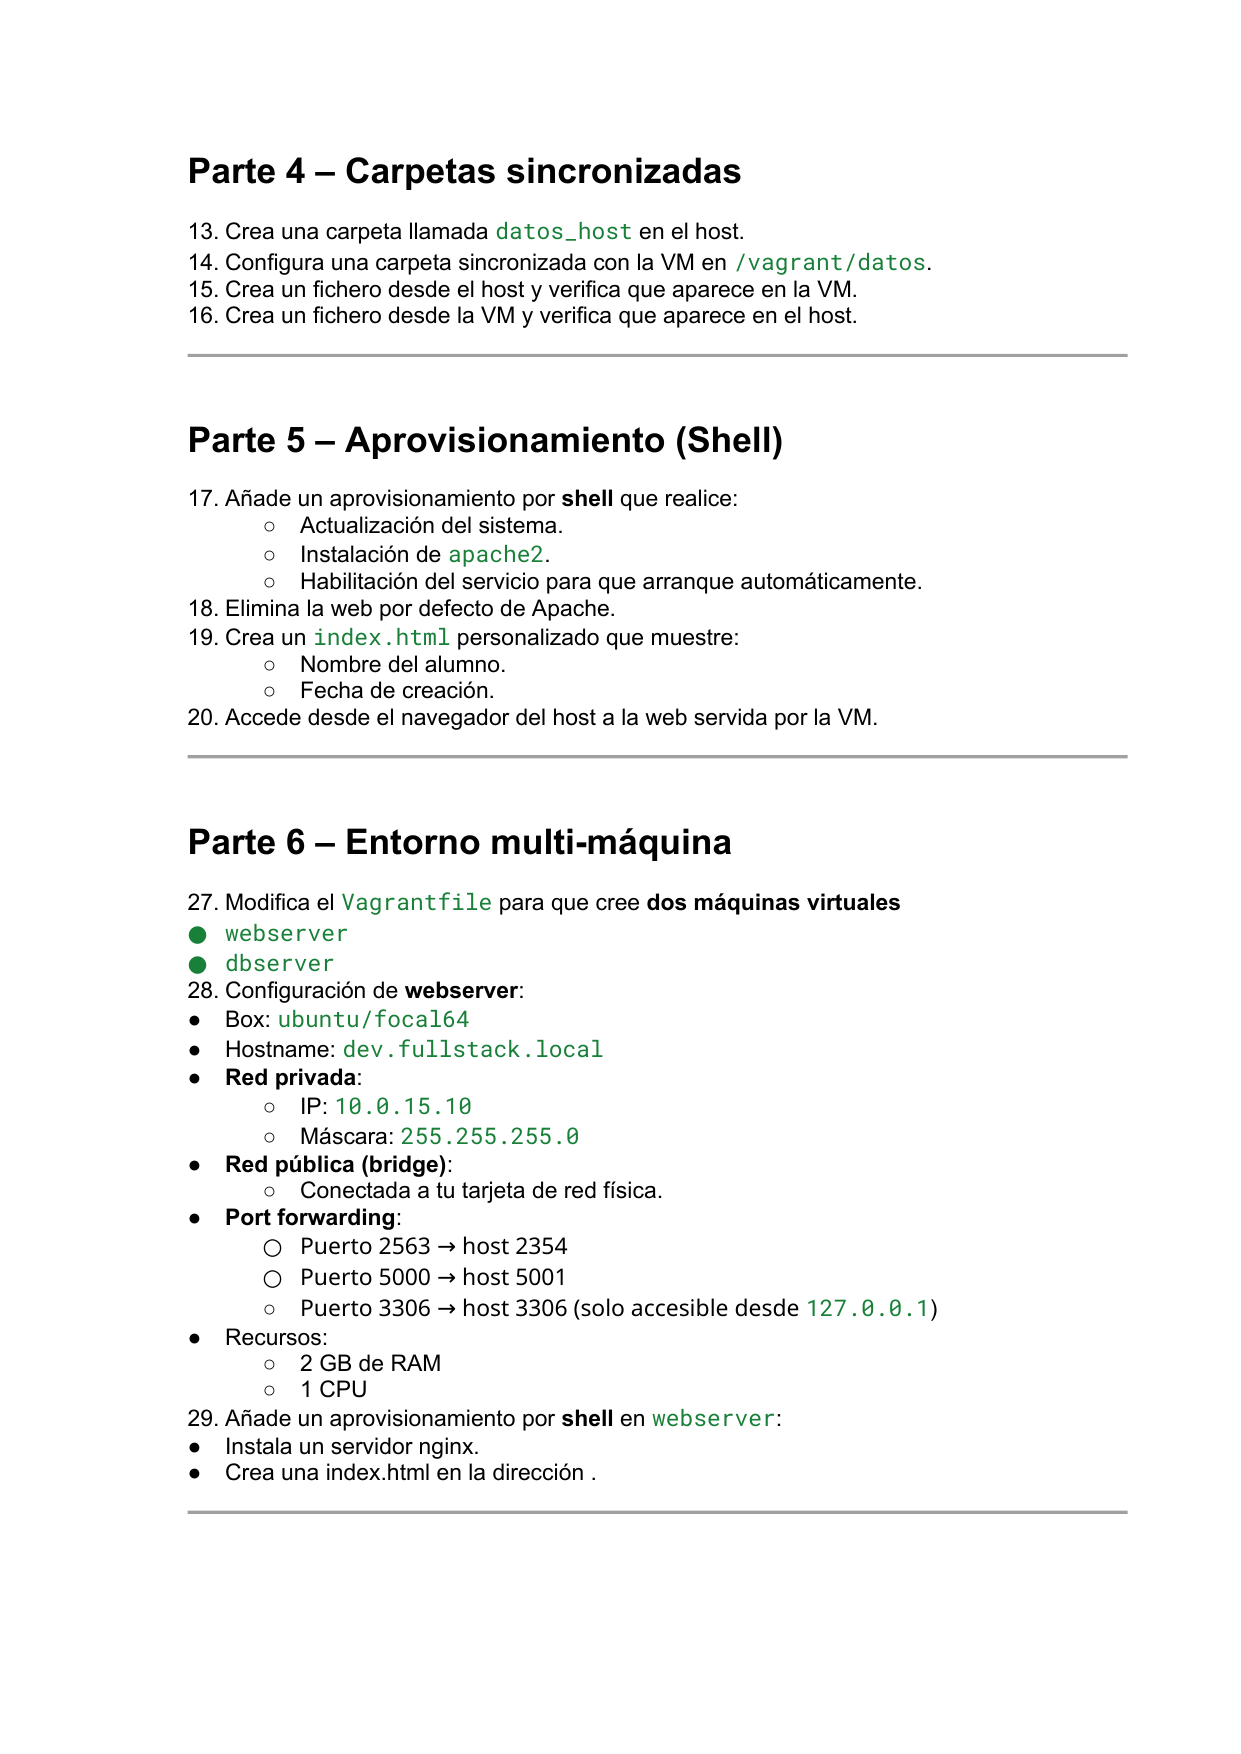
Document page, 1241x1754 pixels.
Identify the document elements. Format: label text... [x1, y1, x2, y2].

list Box: ubuntu/focal64 [187, 1004, 1090, 1034]
list Conectada a tu tarjeta de red física. [262, 1177, 1090, 1203]
list Red privada: [187, 1064, 1090, 1090]
list Añade un aprovisionamiento por shell en webserver: [187, 1403, 1090, 1433]
list Accede desde el navegador del host a la web servida por la VM. [187, 704, 1090, 730]
subtitle Parte 5 – Aprovisionamiento (Shell) [187, 419, 1090, 460]
list Nombre del alumno. [262, 651, 1090, 677]
list Port forwarding: [187, 1203, 1090, 1230]
list Elimina la web por defecto de Apache. [187, 594, 1090, 621]
list webserver [187, 917, 1090, 947]
list Crea un index.html personalizado que muestre: [187, 621, 1090, 651]
list Habilitación del servicio para que arranque automáticamente. [262, 568, 1090, 594]
subtitle Parte 6 – Entorno multi-máquina [187, 821, 1090, 862]
list Máscara: 255.255.255.0 [262, 1121, 1090, 1151]
list Modifica el Vagrantfile para que cree dos máquinas virtuales [187, 887, 1090, 917]
list Puerto 3306 → host 3306 (solo accesible desde 127.0.0.1) [262, 1292, 1090, 1324]
list 1 CPU [262, 1376, 1090, 1403]
list Crea un fichero desde la VM y verifica que aparece en el host. [187, 302, 1090, 329]
list Crea un fichero desde el host y verifica que aparece en la VM. [187, 276, 1090, 302]
list Crea una carpeta llamada datos_host en el host. [187, 216, 1090, 246]
list Configuración de webserver: [187, 977, 1090, 1004]
list Instala un servidor nginx. [187, 1433, 1090, 1459]
list 2 GB de RAM [262, 1350, 1090, 1376]
list Crea una index.html en la dirección . [187, 1459, 1090, 1486]
list Red pública (bridge): [187, 1151, 1090, 1177]
subtitle Parte 4 – Carpetas sincronizadas [187, 150, 1090, 191]
list Añade un aprovisionamiento por shell que realice: [187, 485, 1090, 512]
list Recursos: [187, 1324, 1090, 1350]
list Instalación de apache2. [262, 538, 1090, 568]
list Hostname: dev.fullstack.local [187, 1034, 1090, 1064]
list dbserver [187, 947, 1090, 977]
list Actualización del sistema. [262, 512, 1090, 538]
list IP: 10.0.15.10 [262, 1090, 1090, 1121]
list Puerto 2563 → host 2354 [262, 1230, 1090, 1261]
list Puerto 5000 → host 5001 [262, 1261, 1090, 1292]
list Fecha de creación. [262, 677, 1090, 704]
list Configura una carpeta sincronizada con la VM en /vagrant/datos. [187, 246, 1090, 276]
